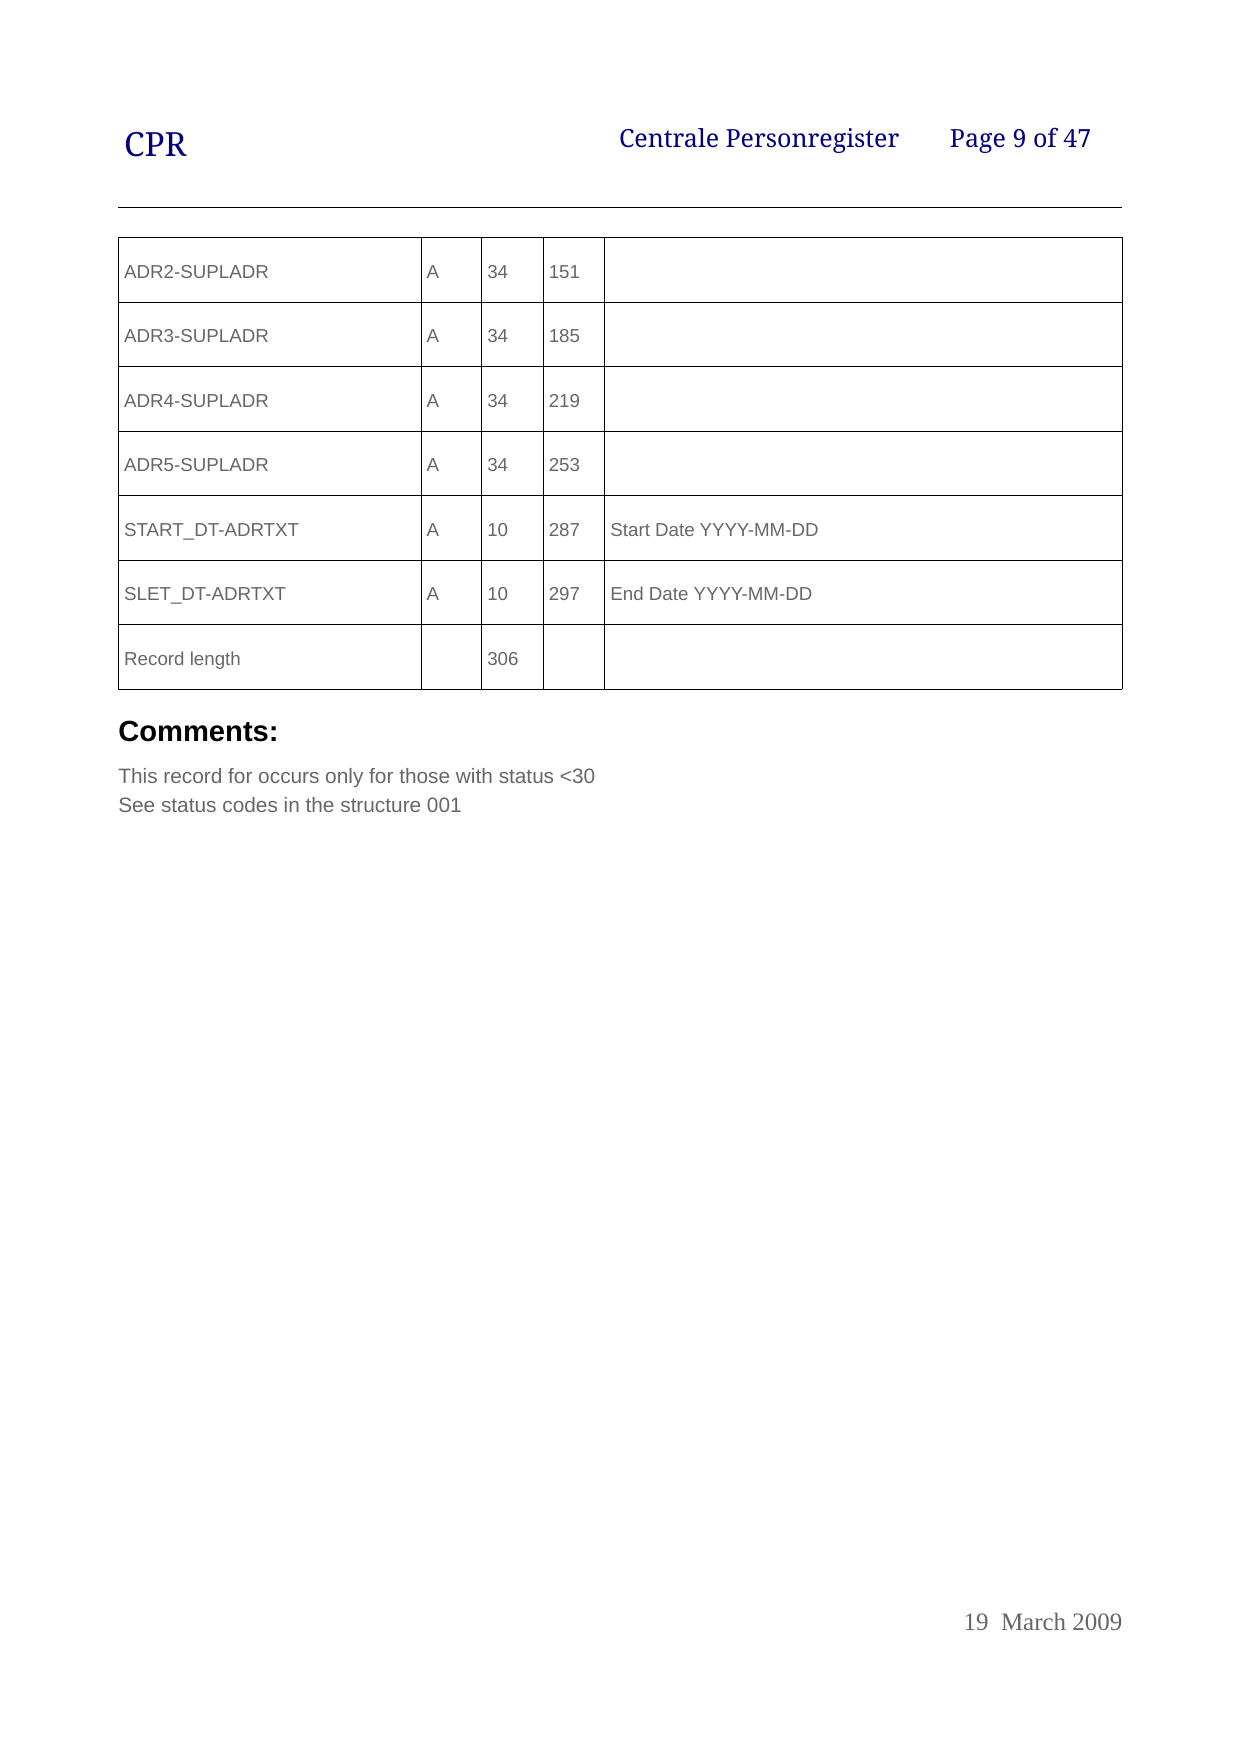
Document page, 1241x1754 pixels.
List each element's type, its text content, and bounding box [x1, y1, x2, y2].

table_cell A [422, 367, 481, 431]
table_cell START_DT-ADRTXT [119, 496, 421, 559]
table_cell A [422, 303, 481, 366]
table_cell [605, 238, 1122, 302]
table_cell A [422, 238, 481, 302]
table_cell ADR3-SUPLADR [119, 303, 421, 366]
table_cell 151 [544, 238, 604, 302]
table_cell [605, 367, 1122, 431]
table_cell End Date YYYY-MM-DD [605, 561, 1122, 624]
table_cell ADR5-SUPLADR [119, 432, 421, 495]
subtitle Comments: [118, 714, 1122, 748]
table_cell A [422, 432, 481, 495]
table_cell ADR4-SUPLADR [119, 367, 421, 431]
table_cell Start Date YYYY-MM-DD [605, 496, 1122, 559]
table_cell 10 [482, 561, 543, 624]
table_cell A [422, 496, 481, 559]
table_cell 253 [544, 432, 604, 495]
table_cell A [422, 561, 481, 624]
table_cell 306 [482, 625, 543, 688]
table_cell 34 [482, 367, 543, 431]
table_cell 287 [544, 496, 604, 559]
table_cell ADR2-SUPLADR [119, 238, 421, 302]
table_cell 10 [482, 496, 543, 559]
table_cell [544, 625, 604, 688]
table_cell 34 [482, 238, 543, 302]
table_cell 297 [544, 561, 604, 624]
table_cell 185 [544, 303, 604, 366]
table_cell 34 [482, 432, 543, 495]
text This record for occurs only for those with status <30 See status codes in the structure 001 [118, 760, 1122, 818]
table_cell [605, 625, 1122, 688]
table_cell [422, 625, 481, 688]
table_cell [605, 303, 1122, 366]
table_cell 219 [544, 367, 604, 431]
table_cell 34 [482, 303, 543, 366]
table_cell [605, 432, 1122, 495]
table_cell Record length [119, 625, 421, 688]
table_cell SLET_DT-ADRTXT [119, 561, 421, 624]
